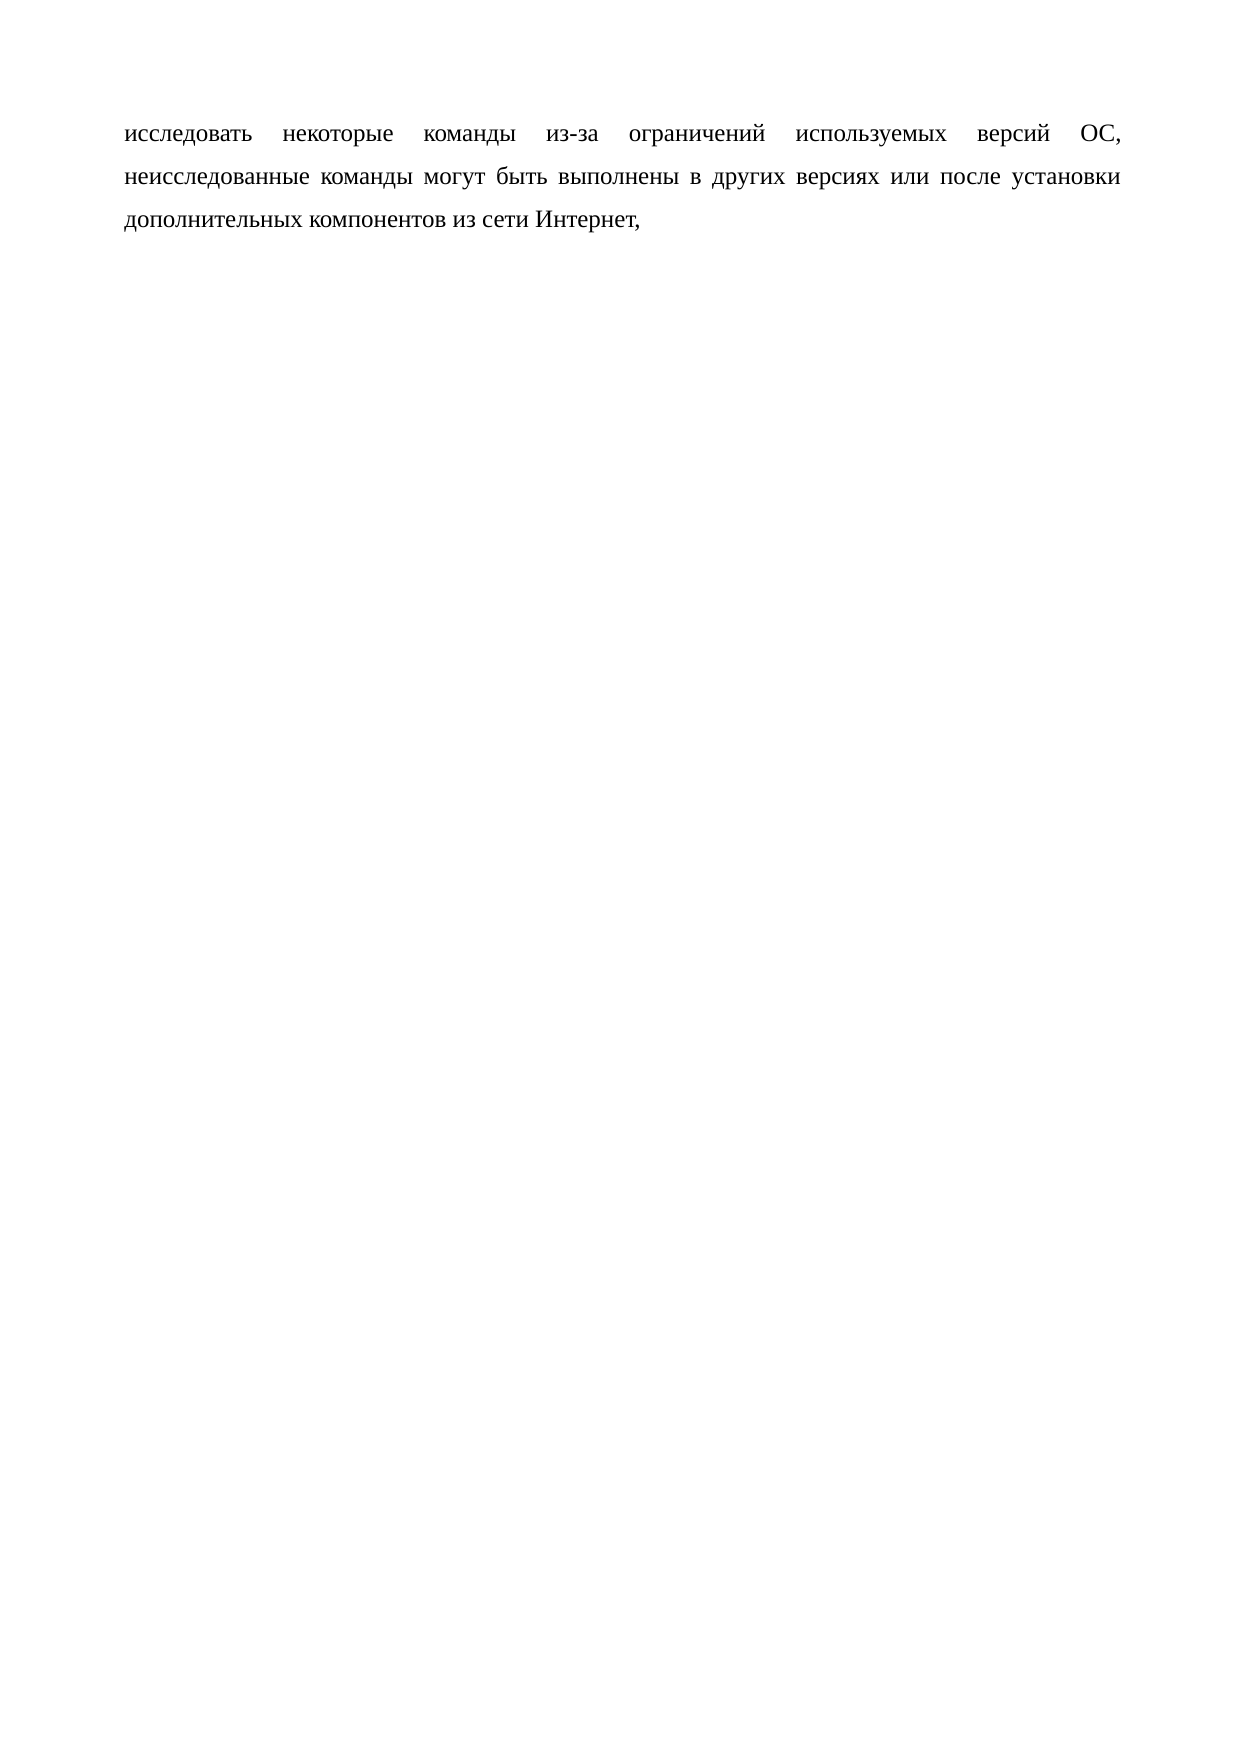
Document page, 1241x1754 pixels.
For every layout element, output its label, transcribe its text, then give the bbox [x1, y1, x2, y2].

list исследовать некоторые команды из-за ограничений используемых версий ОС, неисследованные команды могут быть выполнены в других версиях или после установки дополнительных компонентов из сети Интернет, [124, 118, 1122, 233]
